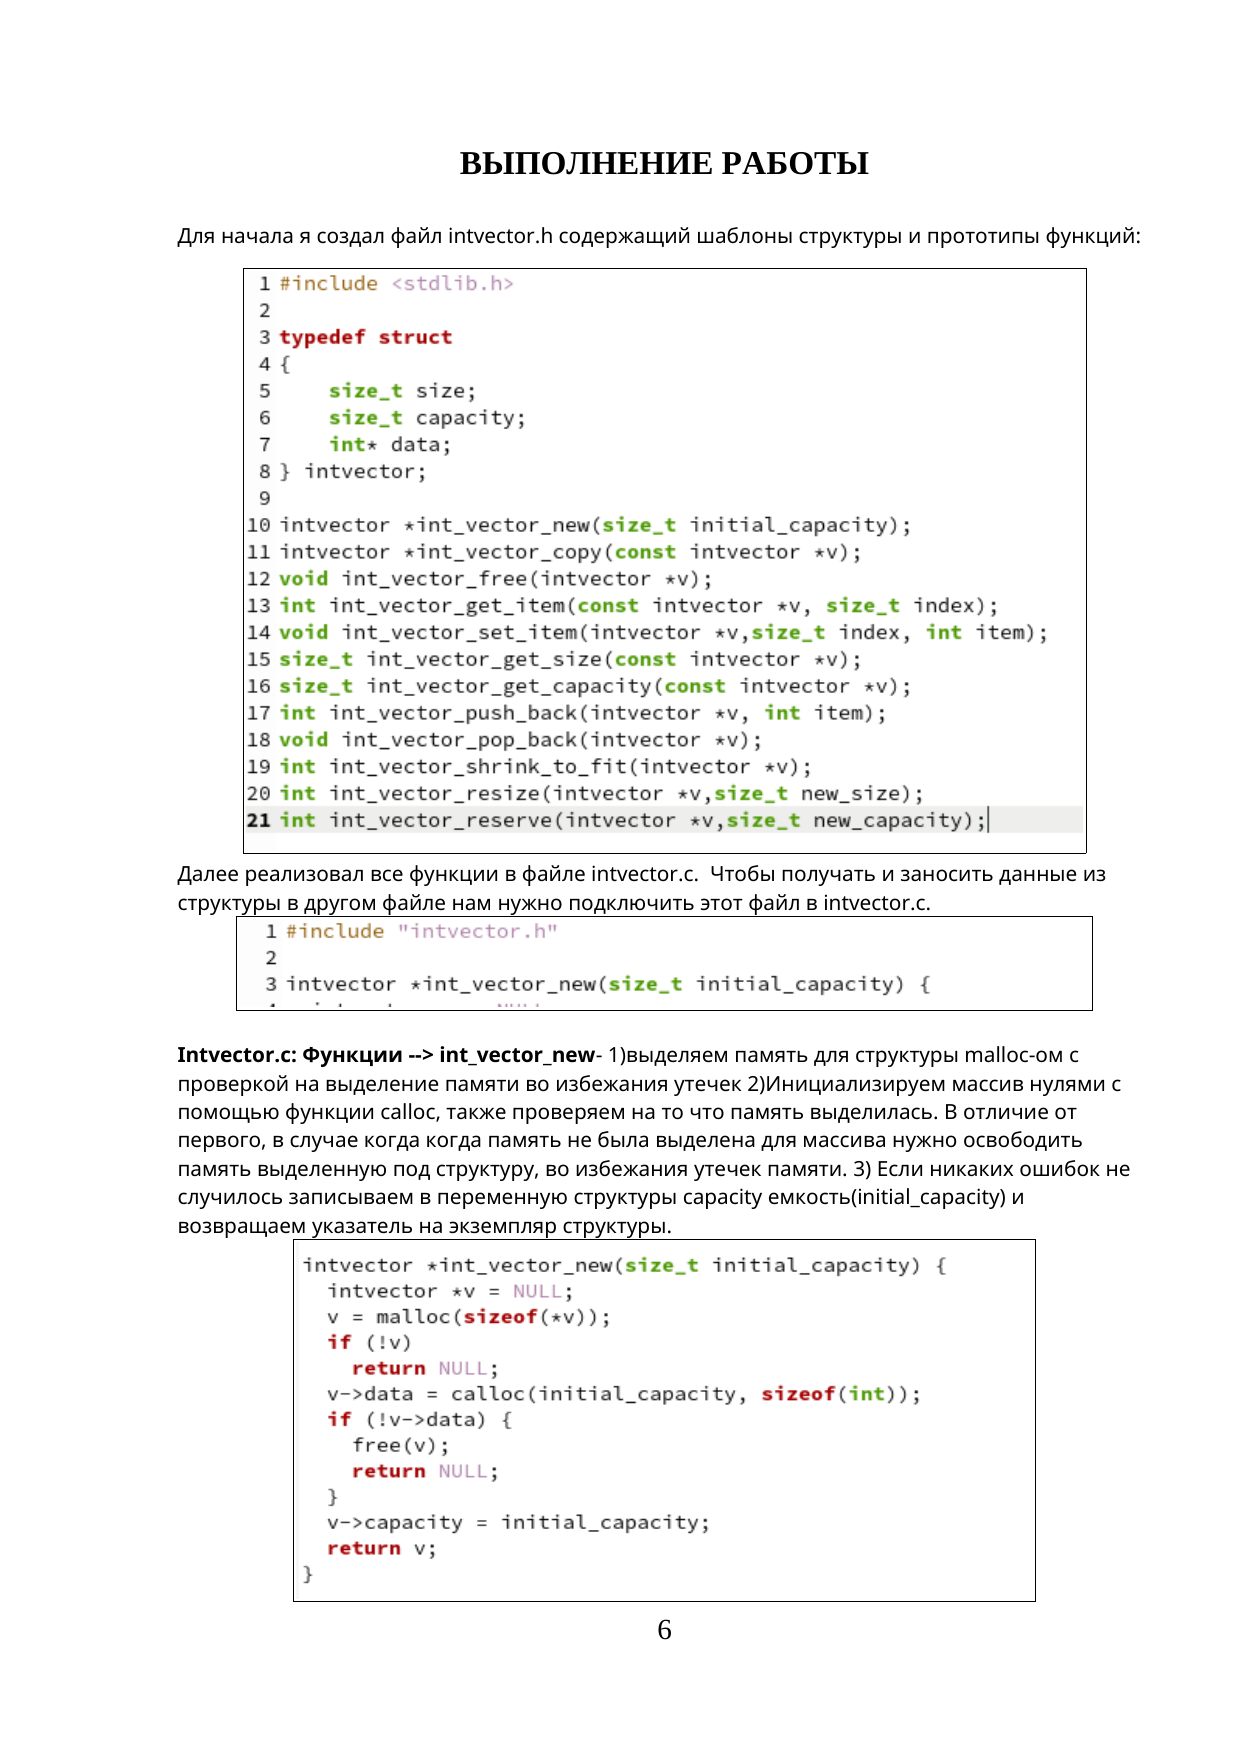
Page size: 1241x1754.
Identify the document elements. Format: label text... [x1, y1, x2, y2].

picture [245, 271, 1084, 851]
subtitle Intvector.c: Функции --> int_vector_new- 1)выделяем память для структуры malloc-ом с проверкой на выделение памяти во избежания утечек 2)Инициализируем массив нулями с помощью функции calloc, также проверяем на то что память выделилась. В отличие от первого, в случае когда когда память не была выделена для массива нужно освободить память выделенную под структуру, во избежания утечек памяти. 3) Если никаких ошибок не случилось записываем в переменную структуры capacity емкость(initial_capacity) и возвращаем указатель на экземпляр структуры. [177, 1040, 1152, 1239]
picture [239, 919, 1090, 1007]
text Для начала я создал файл intvector.h содержащий шаблоны структуры и прототипы функций: [177, 221, 1152, 249]
subtitle ВЫПОЛНЕНИЕ РАБОТЫ [177, 143, 1152, 181]
picture [296, 1242, 1033, 1599]
subtitle Далее реализовал все функции в файле intvector.c. Чтобы получать и заносить данные из структуры в другом файле нам нужно подключить этот файл в intvector.c. [177, 859, 1152, 916]
